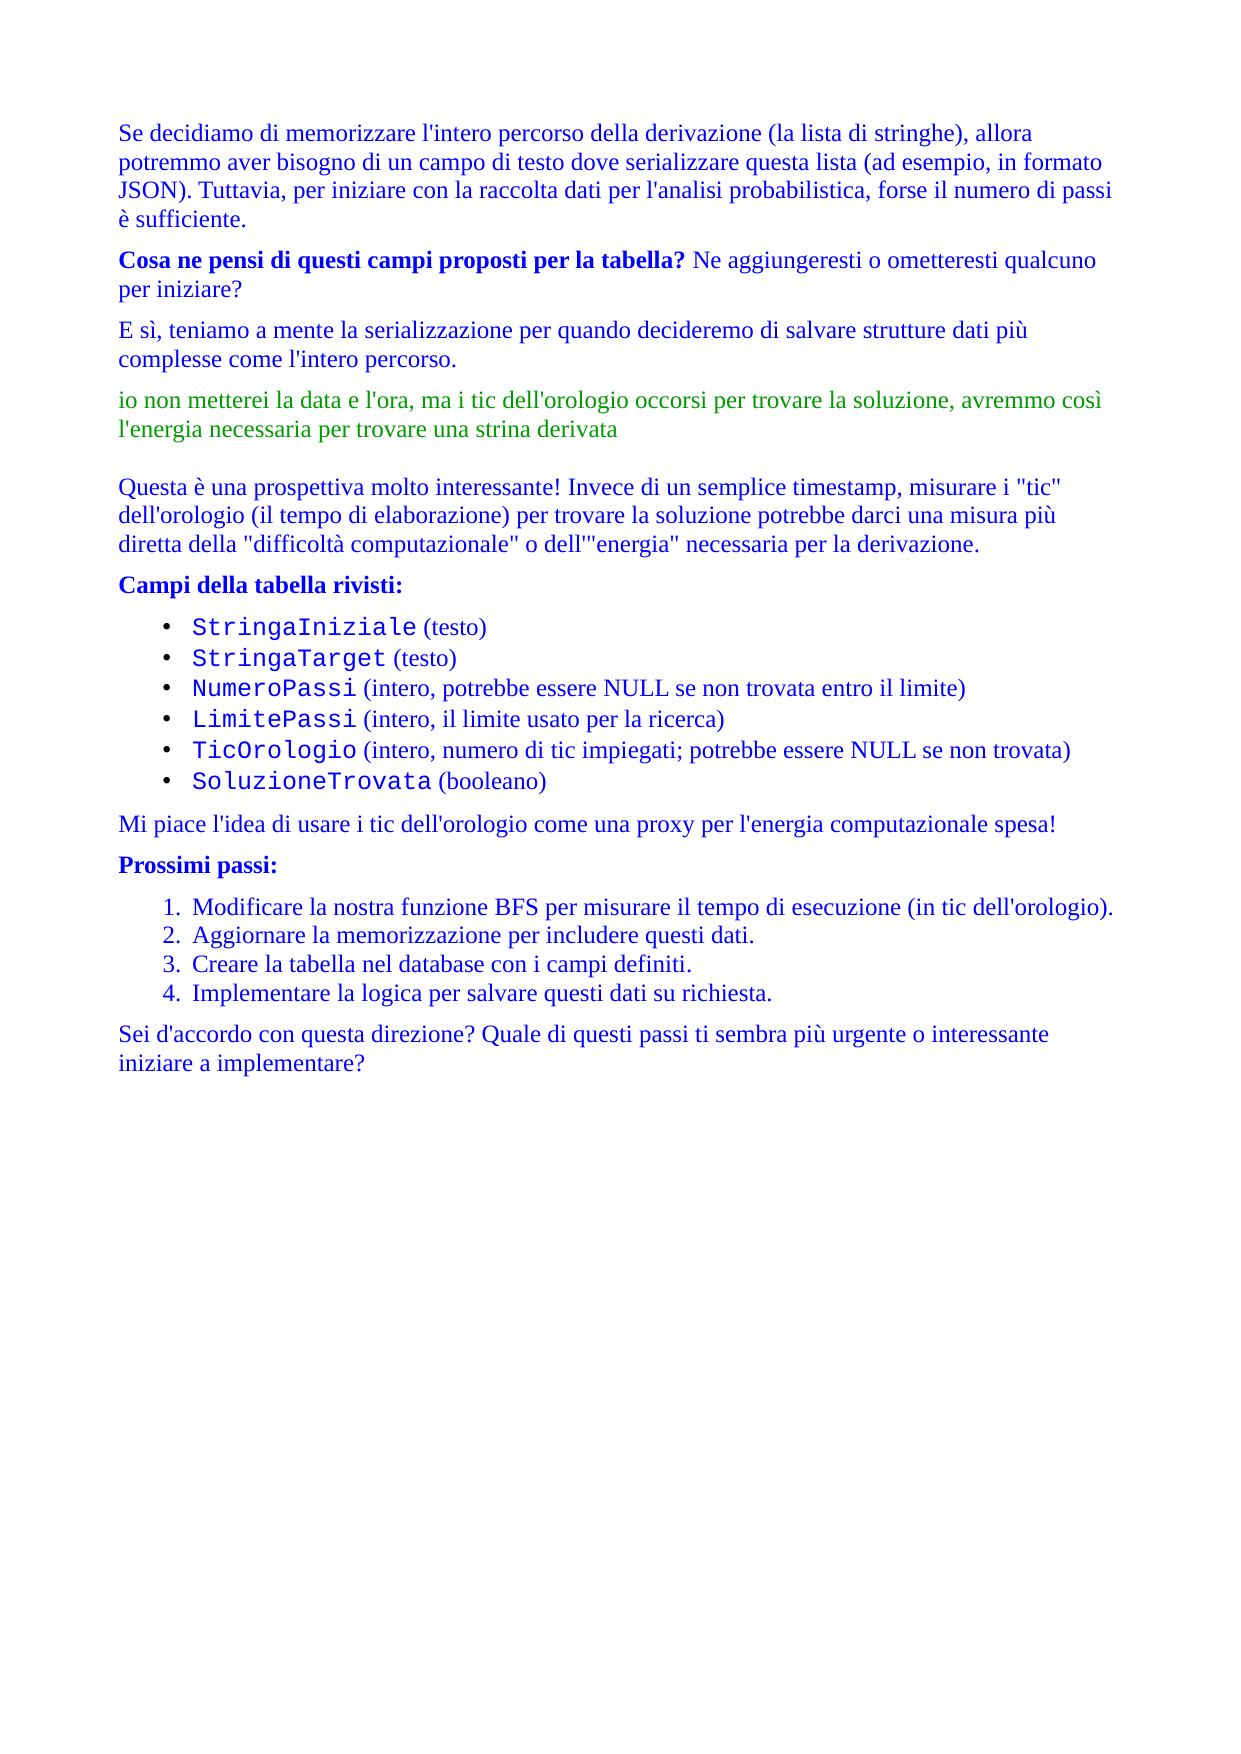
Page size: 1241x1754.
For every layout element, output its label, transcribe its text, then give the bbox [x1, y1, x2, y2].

list Implementare la logica per salvare questi dati su richiesta. [162, 978, 1122, 1007]
list SoluzioneTrovata (booleano) [162, 766, 1122, 797]
list TicOrologio (intero, numero di tic impiegati; potrebbe essere NULL se non trovata) [162, 735, 1122, 766]
text Campi della tabella rivisti: [118, 571, 1122, 599]
list StringaIniziale (testo) [162, 612, 1122, 643]
list LimitePassi (intero, il limite usato per la ricerca) [162, 704, 1122, 735]
text Cosa ne pensi di questi campi proposti per la tabella? Ne aggiungeresti o ometteresti qualcuno per iniziare? [118, 246, 1122, 303]
text Mi piace l'idea di usare i tic dell'orologio come una proxy per l'energia computazionale spesa! [118, 809, 1122, 838]
text Questa è una prospettiva molto interessante! Invece di un semplice timestamp, misurare i "tic" dell'orologio (il tempo di elaborazione) per trovare la soluzione potrebbe darci una misura più diretta della "difficoltà computazionale" o dell'"energia" necessaria per la derivazione. [118, 472, 1122, 558]
text Prossimi passi: [118, 851, 1122, 879]
text Se decidiamo di memorizzare l'intero percorso della derivazione (la lista di stringhe), allora potremmo aver bisogno di un campo di testo dove serializzare questa lista (ad esempio, in formato JSON). Tuttavia, per iniziare con la raccolta dati per l'analisi probabilistica, forse il numero di passi è sufficiente. [118, 118, 1122, 233]
list StringaTarget (testo) [162, 643, 1122, 673]
list Aggiornare la memorizzazione per includere questi dati. [162, 921, 1122, 949]
text Sei d'accordo con questa direzione? Quale di questi passi ti sembra più urgente o interessante iniziare a implementare? [118, 1019, 1122, 1077]
list Creare la tabella nel database con i campi definiti. [162, 949, 1122, 978]
text E sì, teniamo a mente la serializzazione per quando decideremo di salvare strutture dati più complesse come l'intero percorso. [118, 316, 1122, 373]
text io non metterei la data e l'ora, ma i tic dell'orologio occorsi per trovare la soluzione, avremmo così l'energia necessaria per trovare una strina derivata [118, 386, 1122, 443]
list NumeroPassi (intero, potrebbe essere NULL se non trovata entro il limite) [162, 673, 1122, 704]
list Modificare la nostra funzione BFS per misurare il tempo di esecuzione (in tic dell'orologio). [162, 892, 1122, 921]
